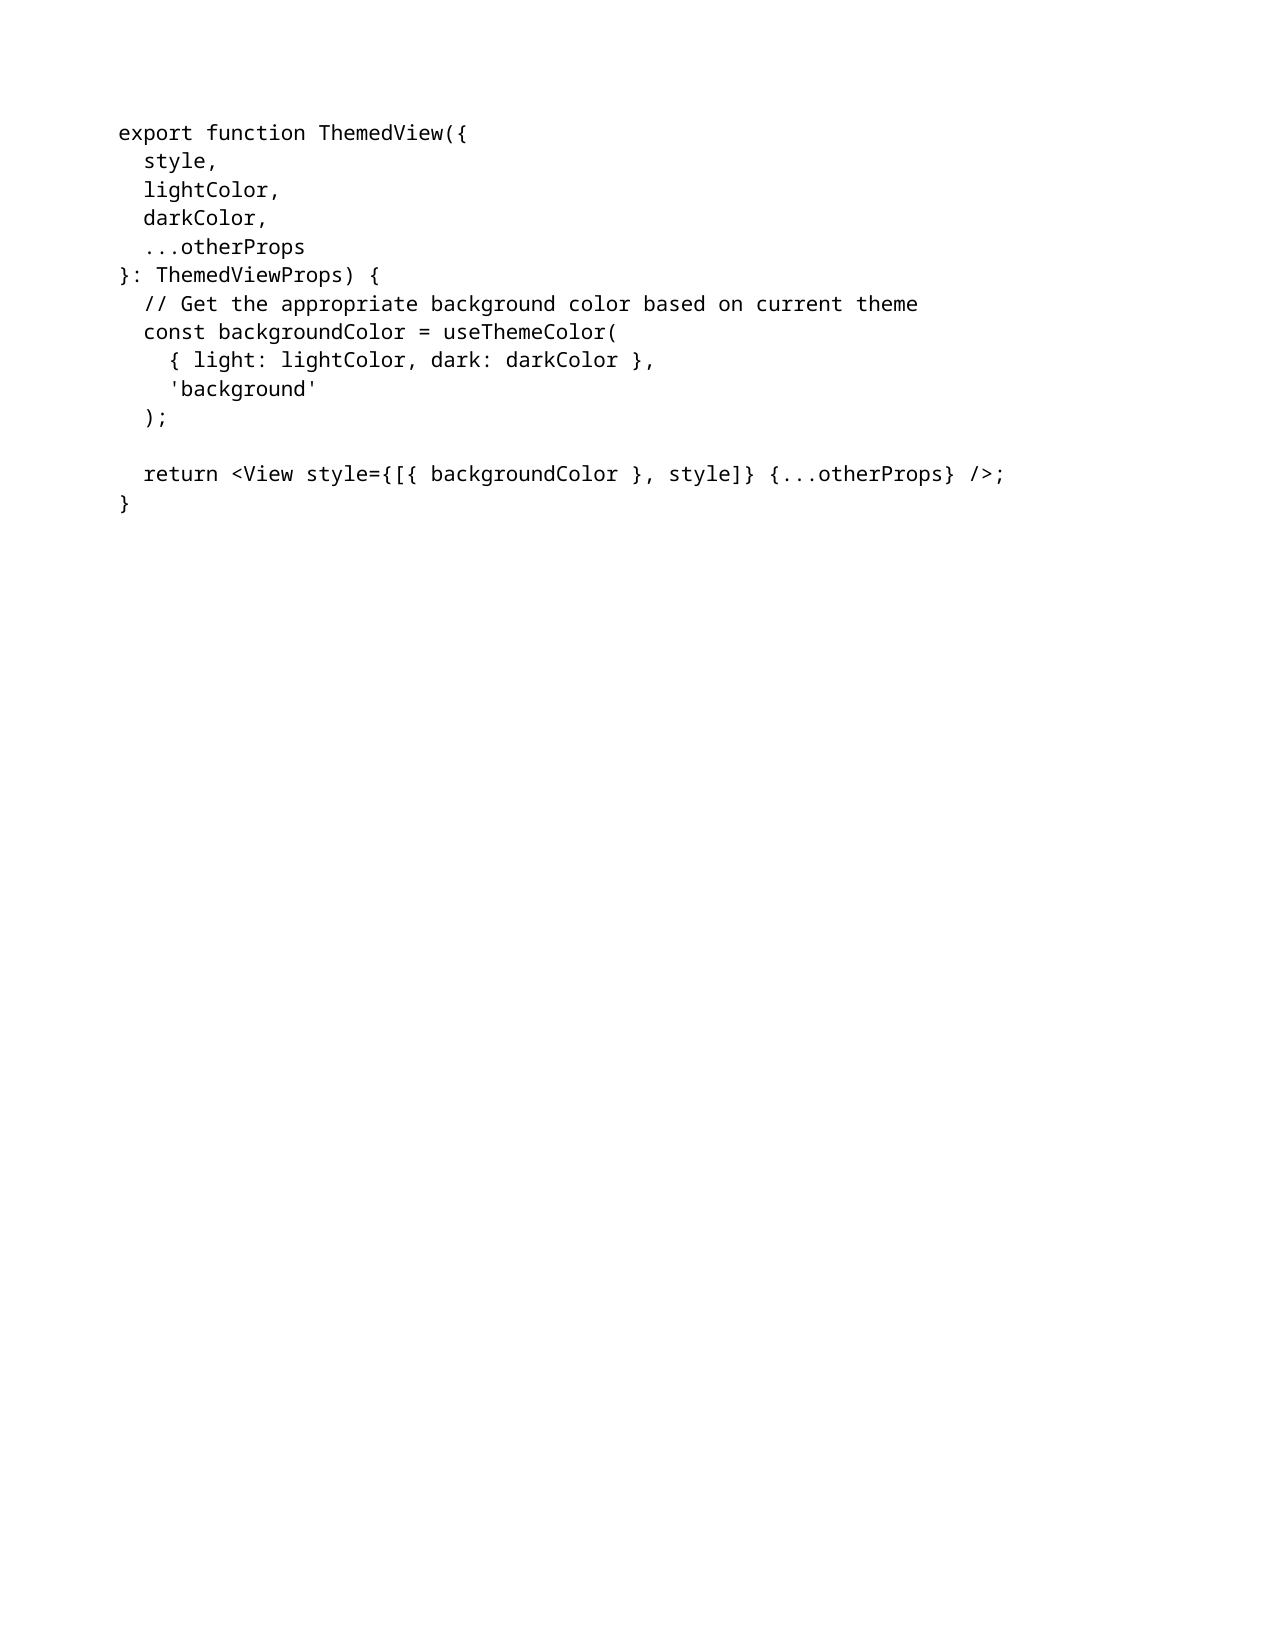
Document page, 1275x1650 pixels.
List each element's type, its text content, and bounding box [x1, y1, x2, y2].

text { light: lightColor, dark: darkColor }, [118, 346, 1157, 374]
text // Get the appropriate background color based on current theme [118, 289, 1157, 317]
text }: ThemedViewProps) { [118, 260, 1157, 289]
text export function ThemedView({ [118, 118, 1157, 147]
text style, [118, 147, 1157, 175]
text return <View style={[{ backgroundColor }, style]} {...otherProps} />; [118, 459, 1157, 488]
text darkColor, [118, 203, 1157, 232]
text ); [118, 402, 1157, 431]
text ...otherProps [118, 232, 1157, 260]
text 'background' [118, 374, 1157, 402]
text const backgroundColor = useThemeColor( [118, 317, 1157, 346]
text lightColor, [118, 175, 1157, 203]
text } [118, 488, 1157, 516]
